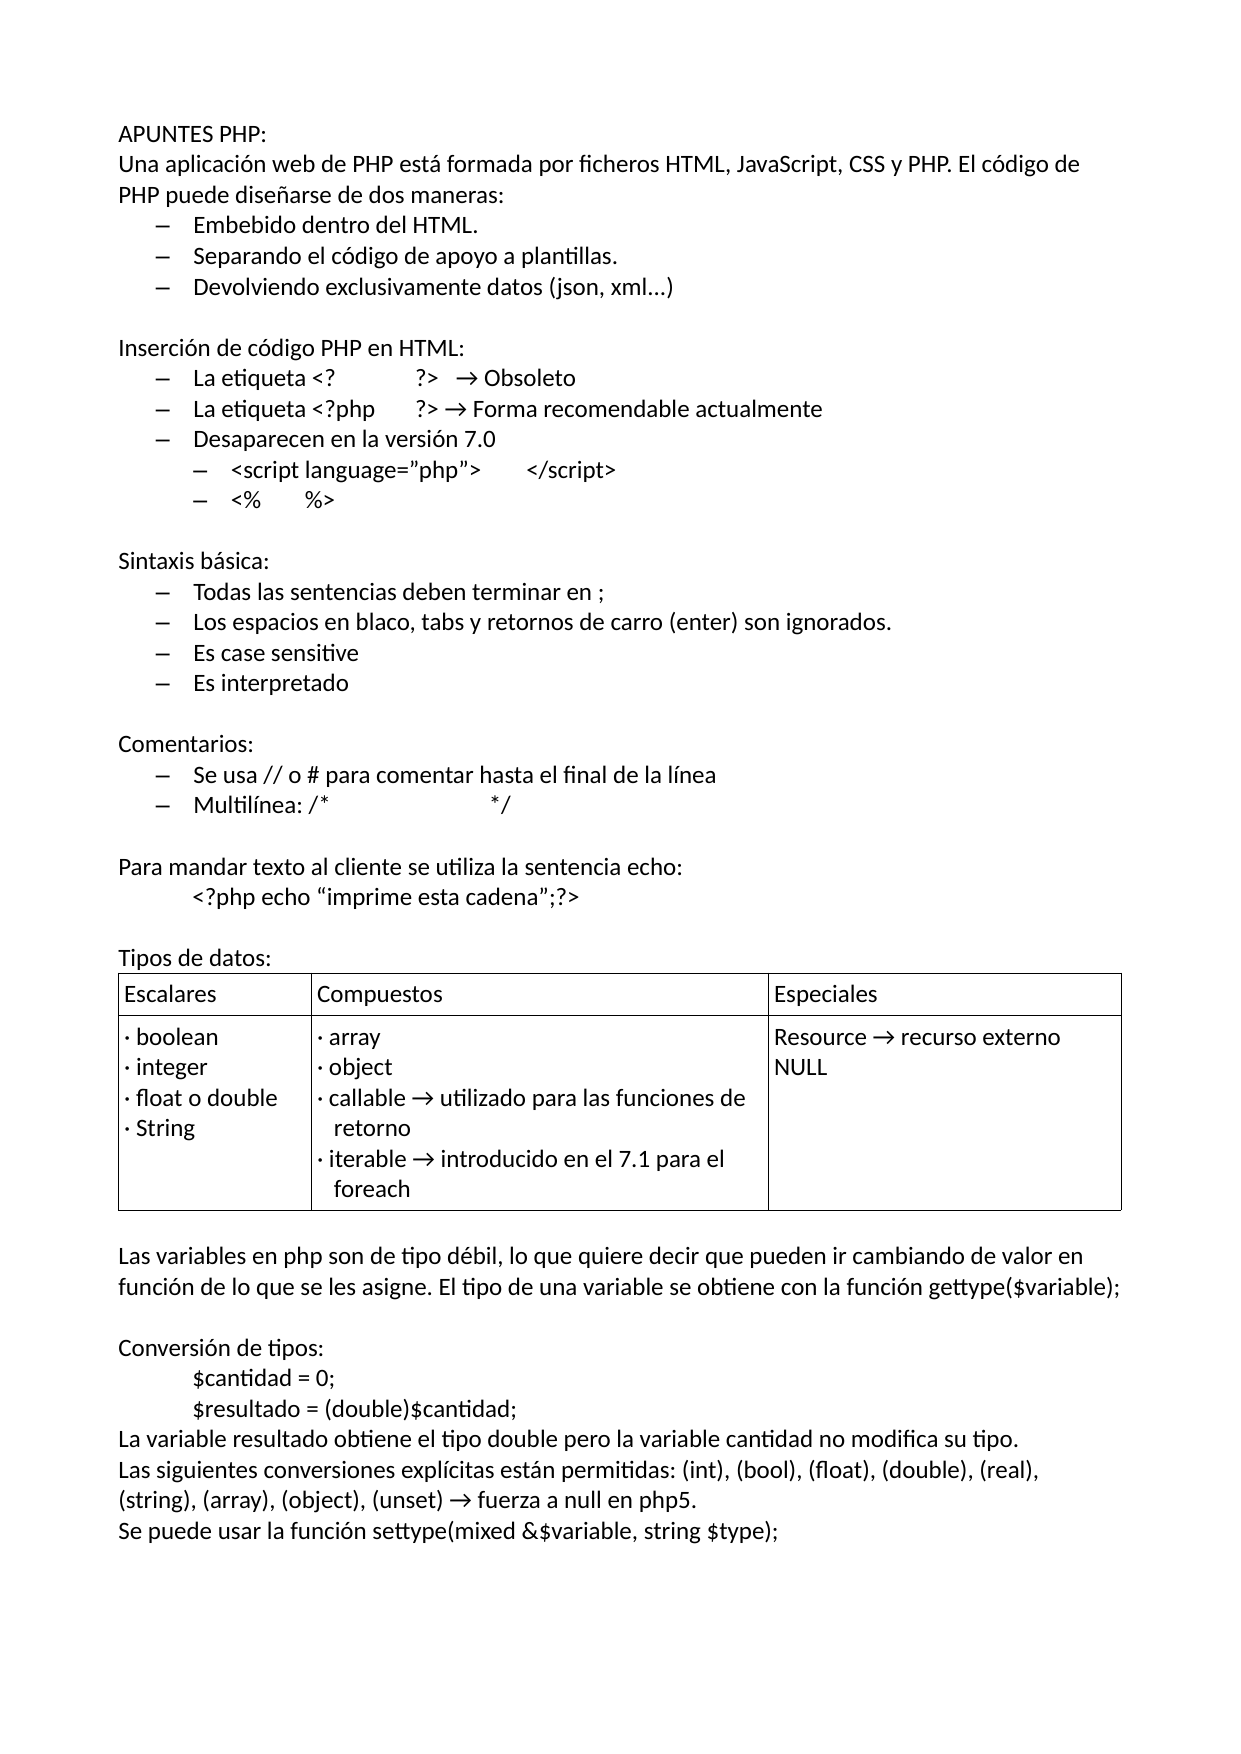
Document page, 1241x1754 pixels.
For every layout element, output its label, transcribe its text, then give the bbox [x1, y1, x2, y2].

list <script language=”php”> </script> [193, 454, 1122, 484]
text Las siguientes conversiones explícitas están permitidas: (int), (bool), (float), (double), (real), (string), (array), (object), (unset) → fuerza a null en php5. [118, 1454, 1122, 1515]
text Sintaxis básica: [118, 545, 1122, 576]
list Multilínea: /* */ [156, 789, 1122, 820]
text Comentarios: [118, 728, 1122, 759]
text $cantidad = 0; [118, 1362, 1122, 1393]
table_header Escalares [119, 974, 311, 1015]
list Es interpretado [156, 667, 1122, 698]
list Se usa // o # para comentar hasta el final de la línea [156, 759, 1122, 789]
table_cell · boolean · integer · float o double · String [119, 1016, 311, 1209]
list La etiqueta <? ?> → Obsoleto [156, 362, 1122, 393]
table_cell · array · object · callable → utilizado para las funciones de retorno · iterable → introducido en el 7.1 para el foreach [312, 1016, 768, 1209]
text Tipos de datos: [118, 942, 1122, 973]
table_cell Resource → recurso externo NULL [769, 1016, 1121, 1209]
list La etiqueta <?php ?> → Forma recomendable actualmente [156, 393, 1122, 423]
list <% %> [193, 484, 1122, 515]
list Es case sensitive [156, 637, 1122, 667]
list Los espacios en blaco, tabs y retornos de carro (enter) son ignorados. [156, 606, 1122, 637]
list Todas las sentencias deben terminar en ; [156, 576, 1122, 606]
text Conversión de tipos: [118, 1332, 1122, 1362]
text Para mandar texto al cliente se utiliza la sentencia echo: [118, 851, 1122, 881]
table_header Especiales [769, 974, 1121, 1015]
text Se puede usar la función settype(mixed &$variable, string $type); [118, 1515, 1122, 1545]
text Una aplicación web de PHP está formada por ficheros HTML, JavaScript, CSS y PHP. El código de PHP puede diseñarse de dos maneras: [118, 149, 1122, 210]
text $resultado = (double)$cantidad; [118, 1393, 1122, 1423]
list Embebido dentro del HTML. [156, 210, 1122, 240]
list Separando el código de apoyo a plantillas. [156, 240, 1122, 271]
text Las variables en php son de tipo débil, lo que quiere decir que pueden ir cambiando de valor en función de lo que se les asigne. El tipo de una variable se obtiene con la función gettype($variable); [118, 1240, 1122, 1301]
text La variable resultado obtiene el tipo double pero la variable cantidad no modifica su tipo. [118, 1423, 1122, 1454]
text Inserción de código PHP en HTML: [118, 332, 1122, 362]
list Desaparecen en la versión 7.0 [156, 423, 1122, 454]
text <?php echo “imprime esta cadena”;?> [118, 881, 1122, 912]
text APUNTES PHP: [118, 118, 1122, 149]
list Devolviendo exclusivamente datos (json, xml...) [156, 271, 1122, 301]
table_header Compuestos [312, 974, 768, 1015]
